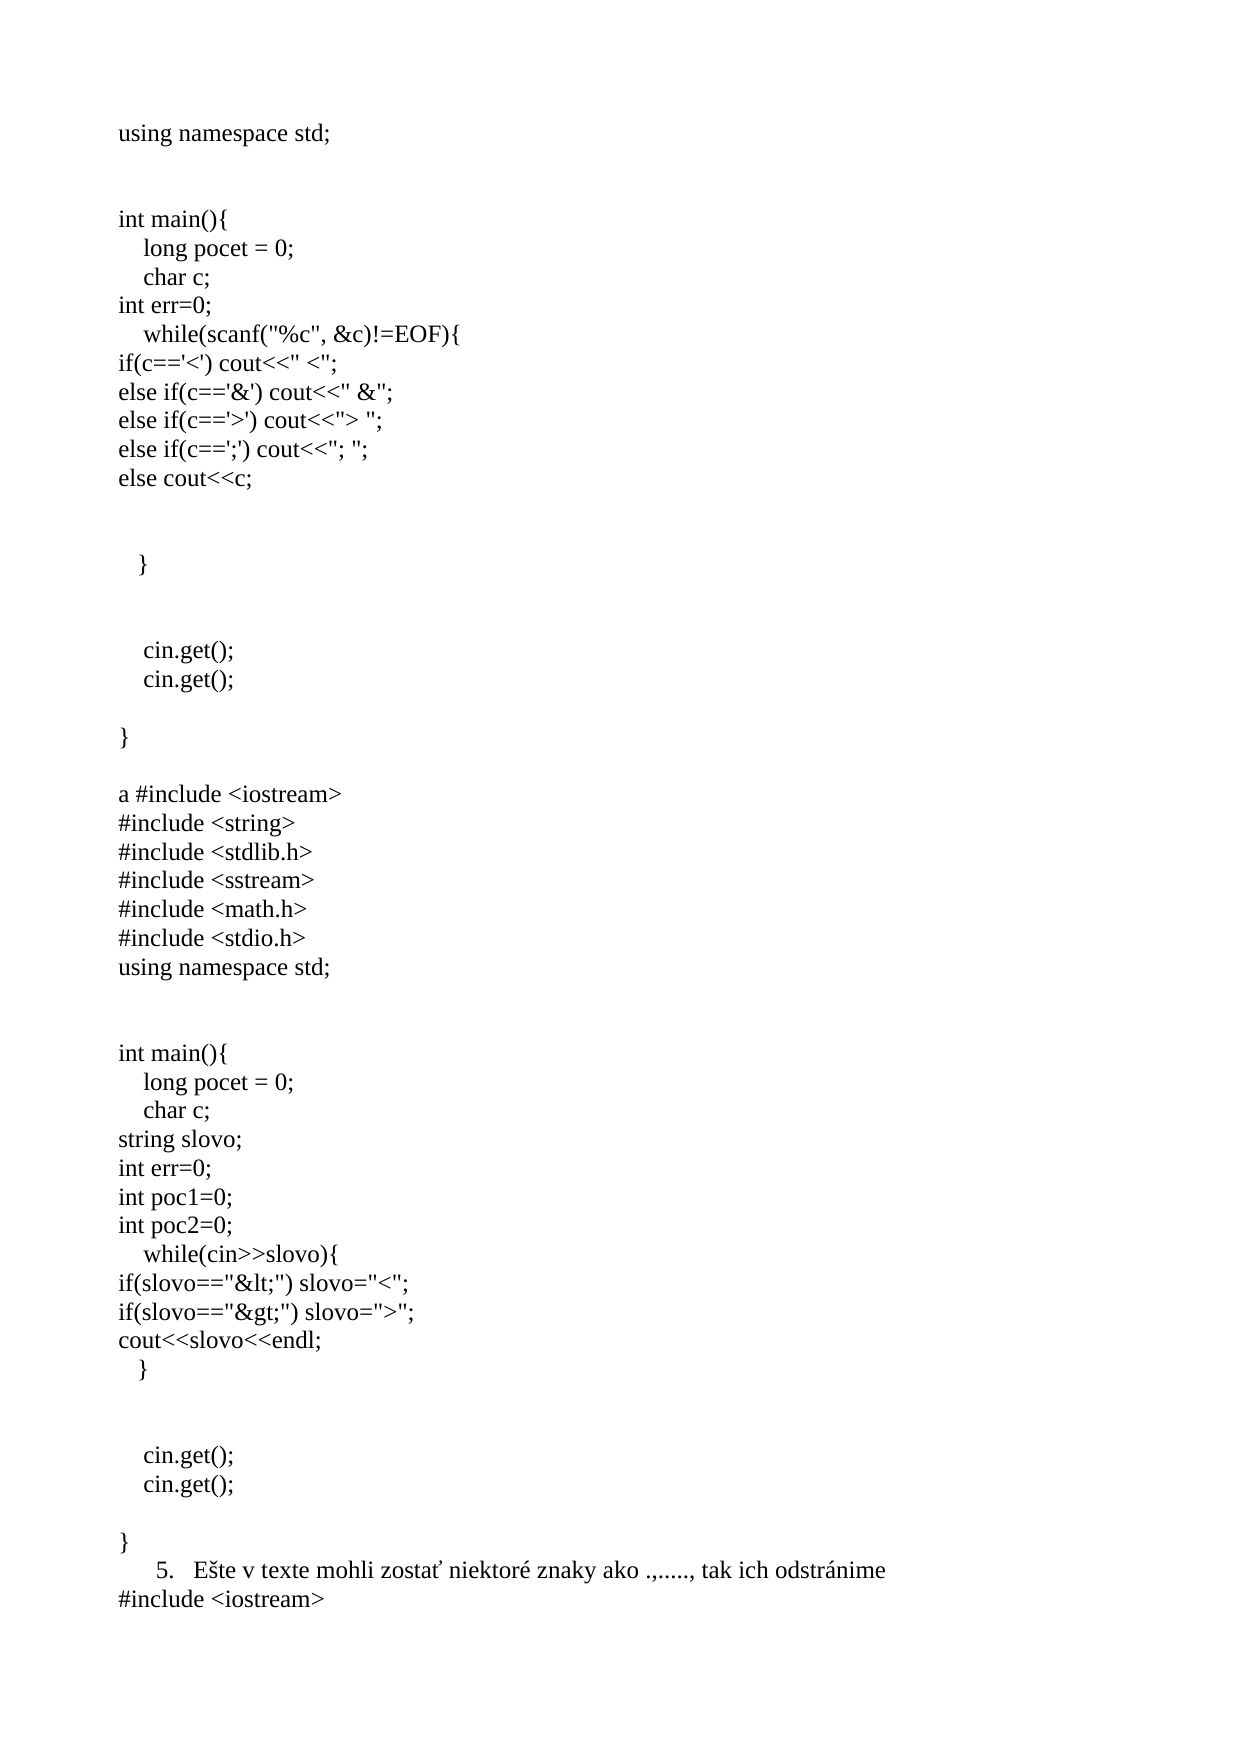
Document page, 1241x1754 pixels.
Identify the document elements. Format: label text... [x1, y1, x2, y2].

text a #include <iostream> [118, 779, 1122, 808]
text } [118, 1354, 1122, 1383]
text if(c=='<') cout<<" <"; [118, 348, 1122, 377]
text char c; [118, 262, 1122, 291]
text else cout<<c; [118, 463, 1122, 492]
text cin.get(); [118, 1469, 1122, 1498]
text using namespace std; [118, 118, 1122, 147]
text using namespace std; [118, 952, 1122, 981]
list Ešte v texte mohli zostať niektoré znaky ako .,....., tak ich odstránime [156, 1556, 1122, 1584]
text long pocet = 0; [118, 233, 1122, 262]
text } [118, 549, 1122, 578]
text while(scanf("%c", &c)!=EOF){ [118, 319, 1122, 348]
text cin.get(); [118, 664, 1122, 693]
text cin.get(); [118, 1441, 1122, 1469]
text if(slovo=="&gt;") slovo=">"; [118, 1297, 1122, 1326]
text else if(c=='&') cout<<" &"; [118, 377, 1122, 406]
text #include <stdlib.h> [118, 837, 1122, 866]
text int poc2=0; [118, 1211, 1122, 1239]
text if(slovo=="&lt;") slovo="<"; [118, 1268, 1122, 1297]
text #include <stdio.h> [118, 923, 1122, 952]
text #include <sstream> [118, 866, 1122, 894]
text int err=0; [118, 291, 1122, 319]
text else if(c=='>') cout<<"> "; [118, 406, 1122, 434]
text int main(){ [118, 204, 1122, 233]
text } [118, 1527, 1122, 1556]
text int err=0; [118, 1153, 1122, 1182]
text cin.get(); [118, 636, 1122, 664]
text string slovo; [118, 1124, 1122, 1153]
text while(cin>>slovo){ [118, 1239, 1122, 1268]
text int poc1=0; [118, 1182, 1122, 1211]
text } [118, 722, 1122, 751]
text int main(){ [118, 1038, 1122, 1067]
text #include <math.h> [118, 894, 1122, 923]
text long pocet = 0; [118, 1067, 1122, 1096]
text cout<<slovo<<endl; [118, 1326, 1122, 1354]
text char c; [118, 1096, 1122, 1124]
text else if(c==';') cout<<"; "; [118, 434, 1122, 463]
text #include <iostream> [118, 1584, 1122, 1613]
text #include <string> [118, 808, 1122, 837]
